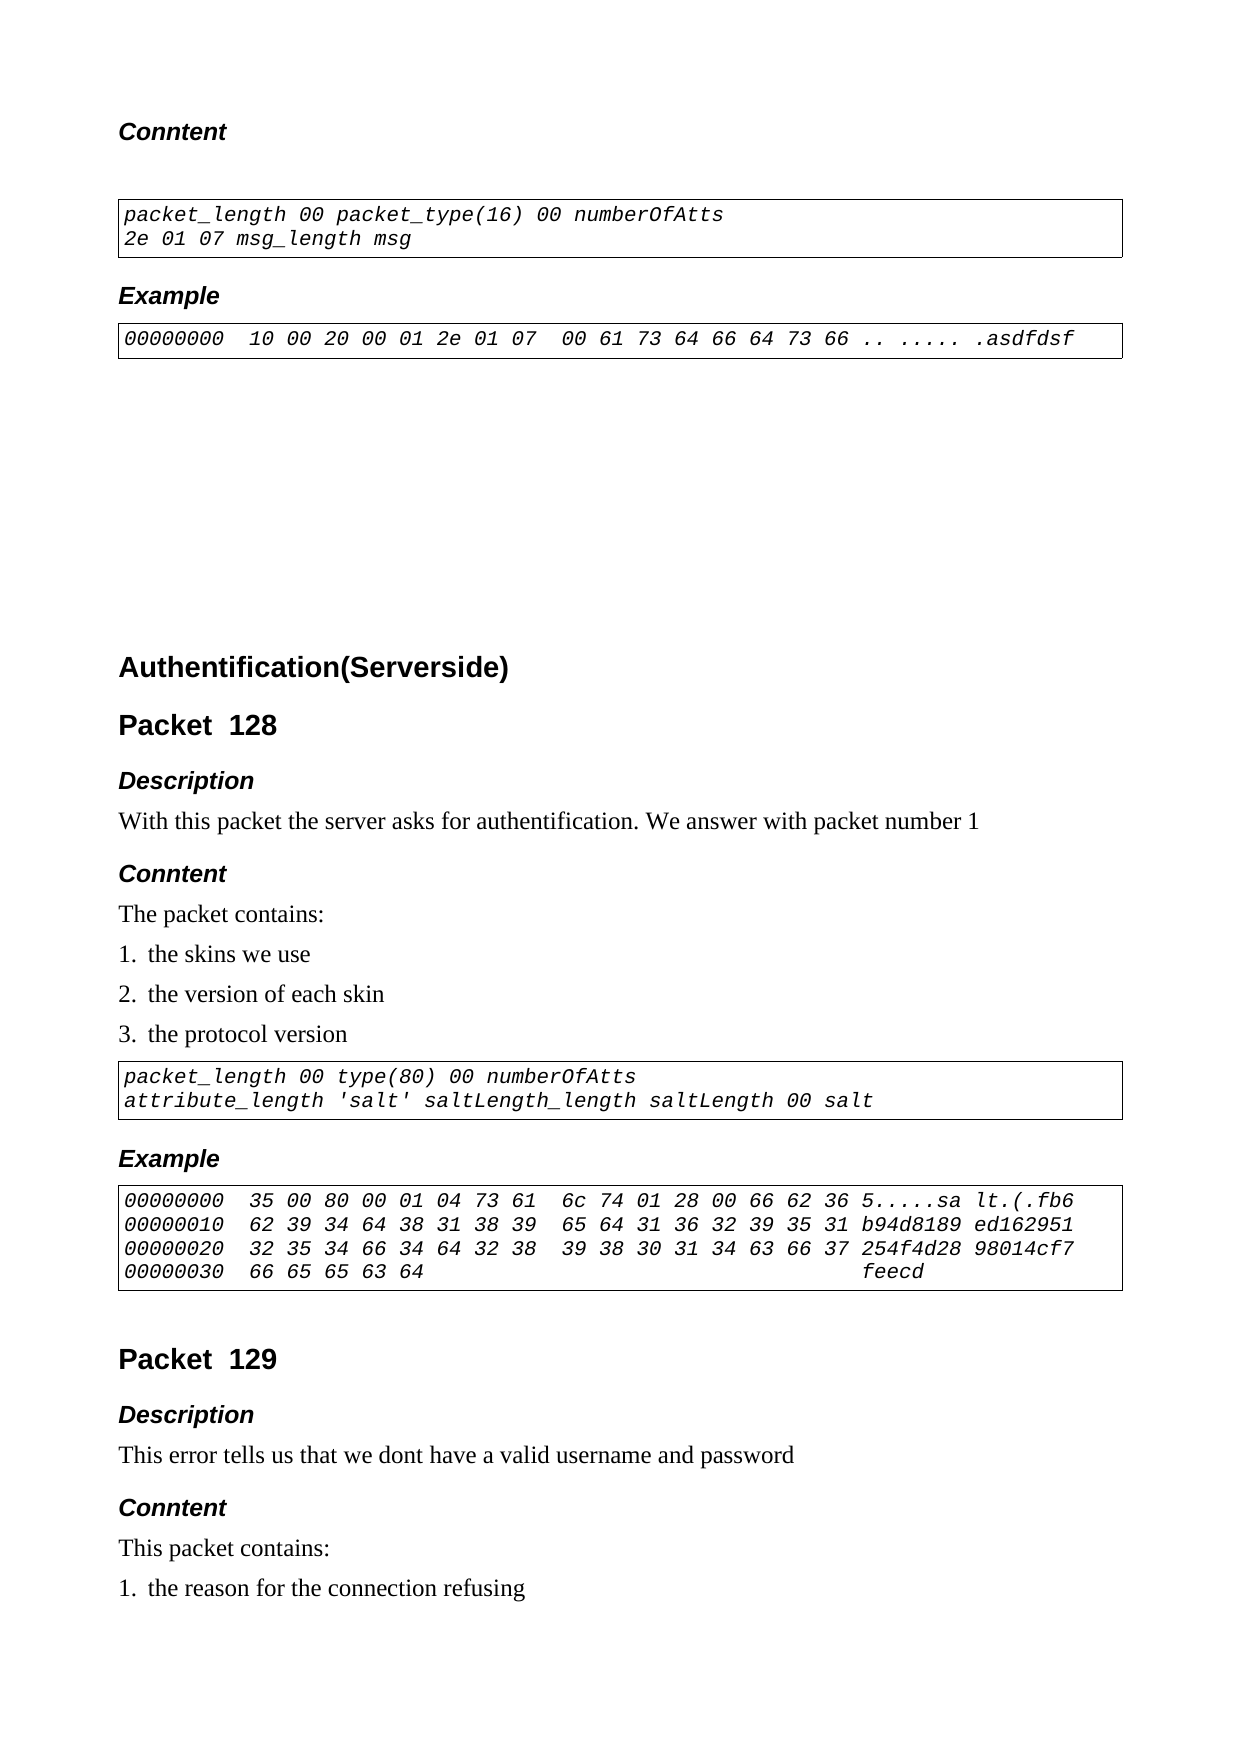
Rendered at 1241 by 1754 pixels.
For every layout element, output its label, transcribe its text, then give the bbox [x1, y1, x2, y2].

subtitle Description [118, 1401, 1122, 1429]
text This packet contains: [118, 1534, 1122, 1562]
table_header 00000000 35 00 80 00 01 04 73 61 6c 74 01 28 00 66 62 36 5.....sa lt.(.fb6 00000010 62 39 34 64 38 31 38 39 65 64 31 36 32 39 35 31 b94d8189 ed162951 00000020 32 35 34 66 34 64 32 38 39 38 30 31 34 63 66 37 254f4d28 98014cf7 00000030 66 65 65 63 64 feecd [119, 1186, 1122, 1290]
text With this packet the server asks for authentification. We answer with packet number 1 [118, 807, 1122, 835]
subtitle Packet 129 [118, 1343, 1122, 1376]
subtitle Example [118, 282, 1122, 310]
table_header 00000000 10 00 20 00 01 2e 01 07 00 61 73 64 66 64 73 66 .. ..... .asdfdsf [119, 324, 1122, 358]
list the version of each skin [118, 980, 1122, 1008]
subtitle Packet 128 [118, 709, 1122, 742]
subtitle Example [118, 1144, 1122, 1172]
subtitle Description [118, 767, 1122, 794]
text This error tells us that we dont have a valid username and password [118, 1441, 1122, 1469]
list the reason for the connection refusing [118, 1574, 1122, 1602]
table_header packet_length 00 type(80) 00 numberOfAtts attribute_length 'salt' saltLength_length saltLength 00 salt [119, 1062, 1122, 1119]
list the skins we use [118, 940, 1122, 968]
subtitle Conntent [118, 118, 1122, 146]
subtitle Conntent [118, 1494, 1122, 1522]
list the protocol version [118, 1021, 1122, 1048]
subtitle Authentification(Serverside) [118, 651, 1122, 684]
table_header packet_length 00 packet_type(16) 00 numberOfAtts 2e 01 07 msg_length msg [119, 200, 1122, 257]
subtitle Conntent [118, 860, 1122, 887]
text The packet contains: [118, 900, 1122, 928]
